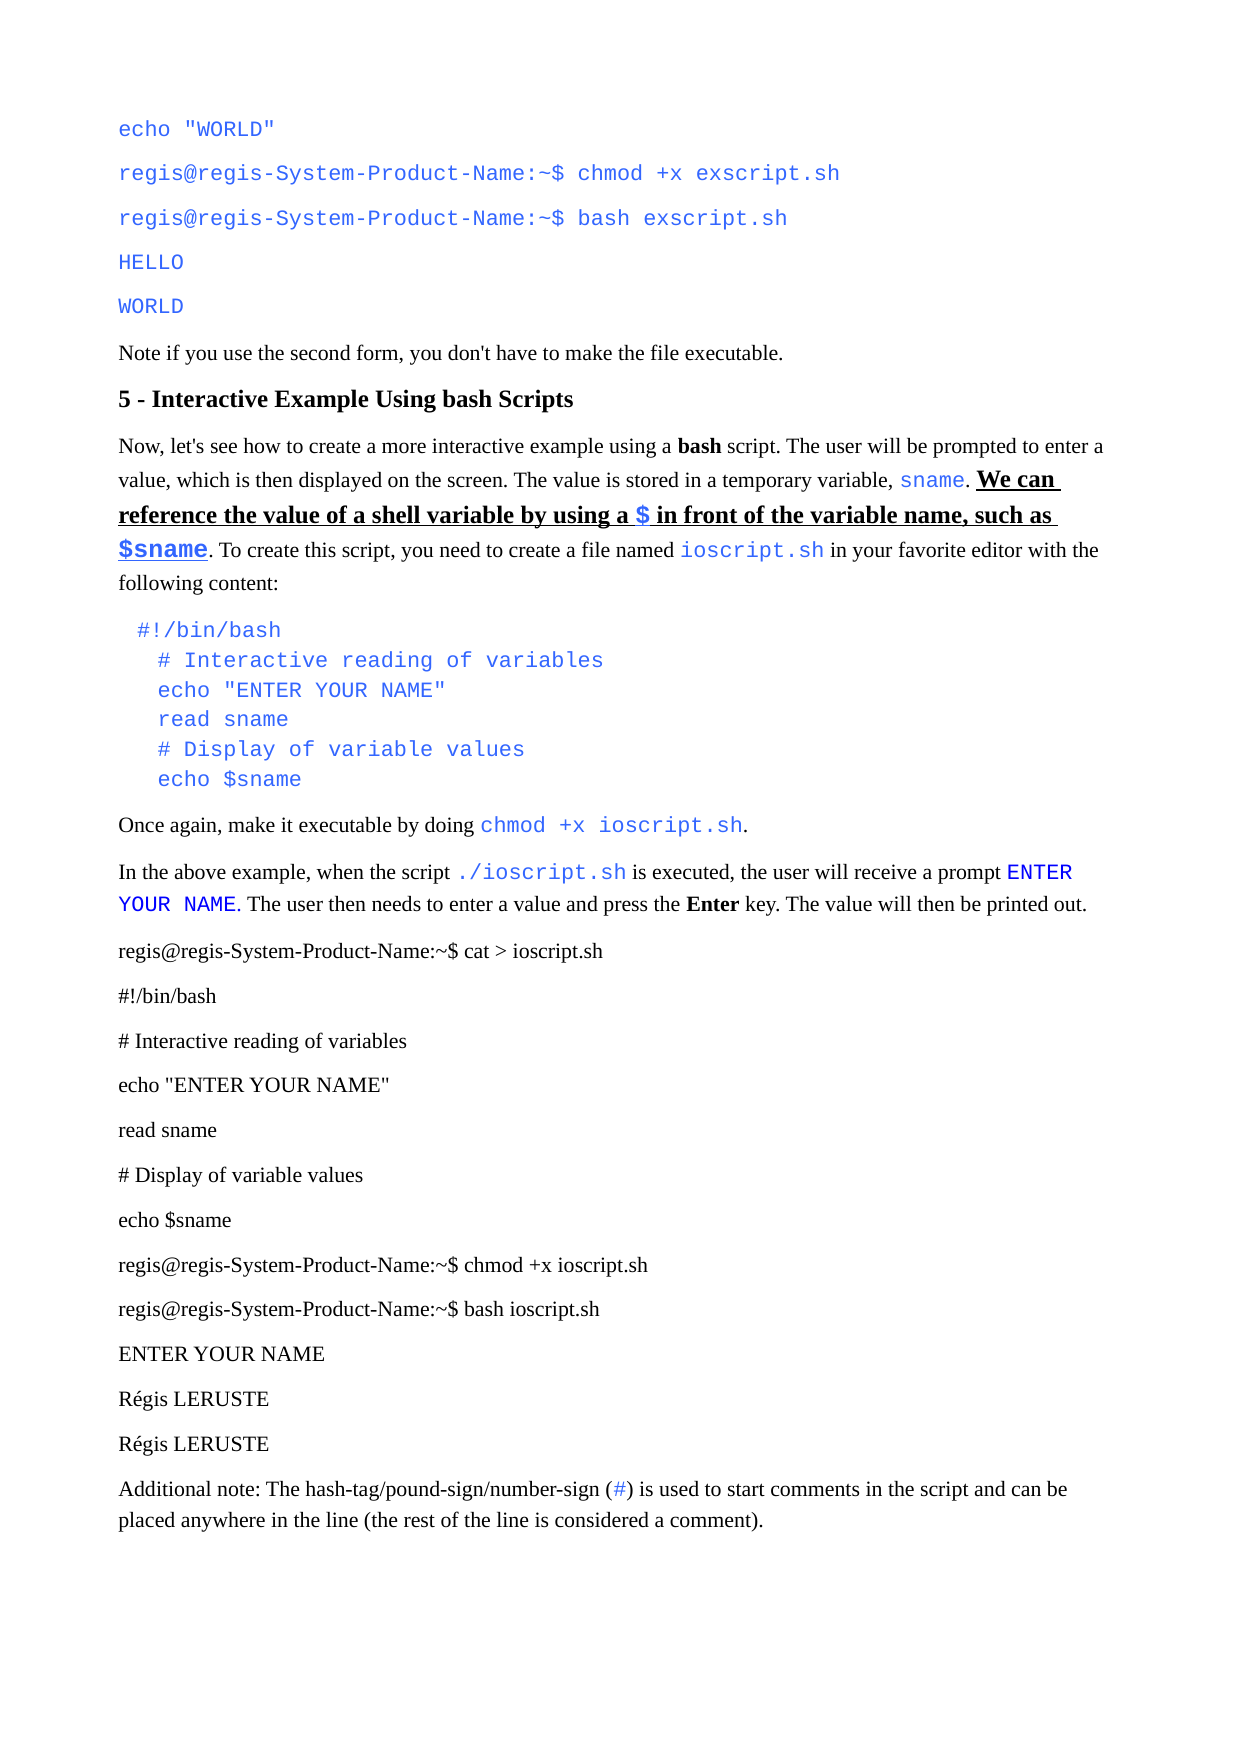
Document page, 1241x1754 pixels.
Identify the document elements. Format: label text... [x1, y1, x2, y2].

text echo "ENTER YOUR NAME" [118, 1072, 1122, 1098]
text WORLD [118, 295, 1122, 320]
text ENTER YOUR NAME [118, 1341, 1122, 1366]
text Note if you use the second form, you don't have to make the file executable. [118, 339, 1122, 365]
text echo "WORLD" [118, 118, 1122, 143]
text Once again, make it executable by doing chmod +x ioscript.sh. [118, 812, 1122, 839]
text regis@regis-System-Product-Name:~$ chmod +x exscript.sh [118, 162, 1122, 187]
text In the above example, when the script ./ioscript.sh is executed, the user will receive a prompt ENTER YOUR NAME. The user then needs to enter a value and press the Enter key. The value will then be printed out. [118, 859, 1122, 918]
text Additional note: The hash-tag/pound-sign/number-sign (#) is used to start comments in the script and can be placed anywhere in the line (the rest of the line is considered a comment). [118, 1476, 1122, 1533]
text #!/bin/bash # Interactive reading of variables echo "ENTER YOUR NAME" read sname # Display of variable values echo $sname [118, 614, 1122, 793]
text read sname [118, 1117, 1122, 1142]
text HELLO [118, 251, 1122, 276]
text regis@regis-System-Product-Name:~$ bash exscript.sh [118, 207, 1122, 231]
text #!/bin/bash [118, 983, 1122, 1008]
text Régis LERUSTE [118, 1386, 1122, 1411]
text regis@regis-System-Product-Name:~$ bash ioscript.sh [118, 1296, 1122, 1322]
text # Interactive reading of variables [118, 1028, 1122, 1053]
text # Display of variable values [118, 1162, 1122, 1187]
text 5 - Interactive Example Using bash Scripts [118, 384, 1122, 413]
text Now, let's see how to create a more interactive example using a bash script. The user will be prompted to enter a value, which is then displayed on the screen. The value is stored in a temporary variable, sname. We can reference the value of a shell variable by using a $ in front of the variable name, such as $sname. To create this script, you need to create a file named ioscript.sh in your favorite editor with the following content: [118, 433, 1122, 595]
text Régis LERUSTE [118, 1431, 1122, 1456]
text regis@regis-System-Product-Name:~$ chmod +x ioscript.sh [118, 1252, 1122, 1277]
text echo $sname [118, 1207, 1122, 1232]
text regis@regis-System-Product-Name:~$ cat > ioscript.sh [118, 938, 1122, 963]
